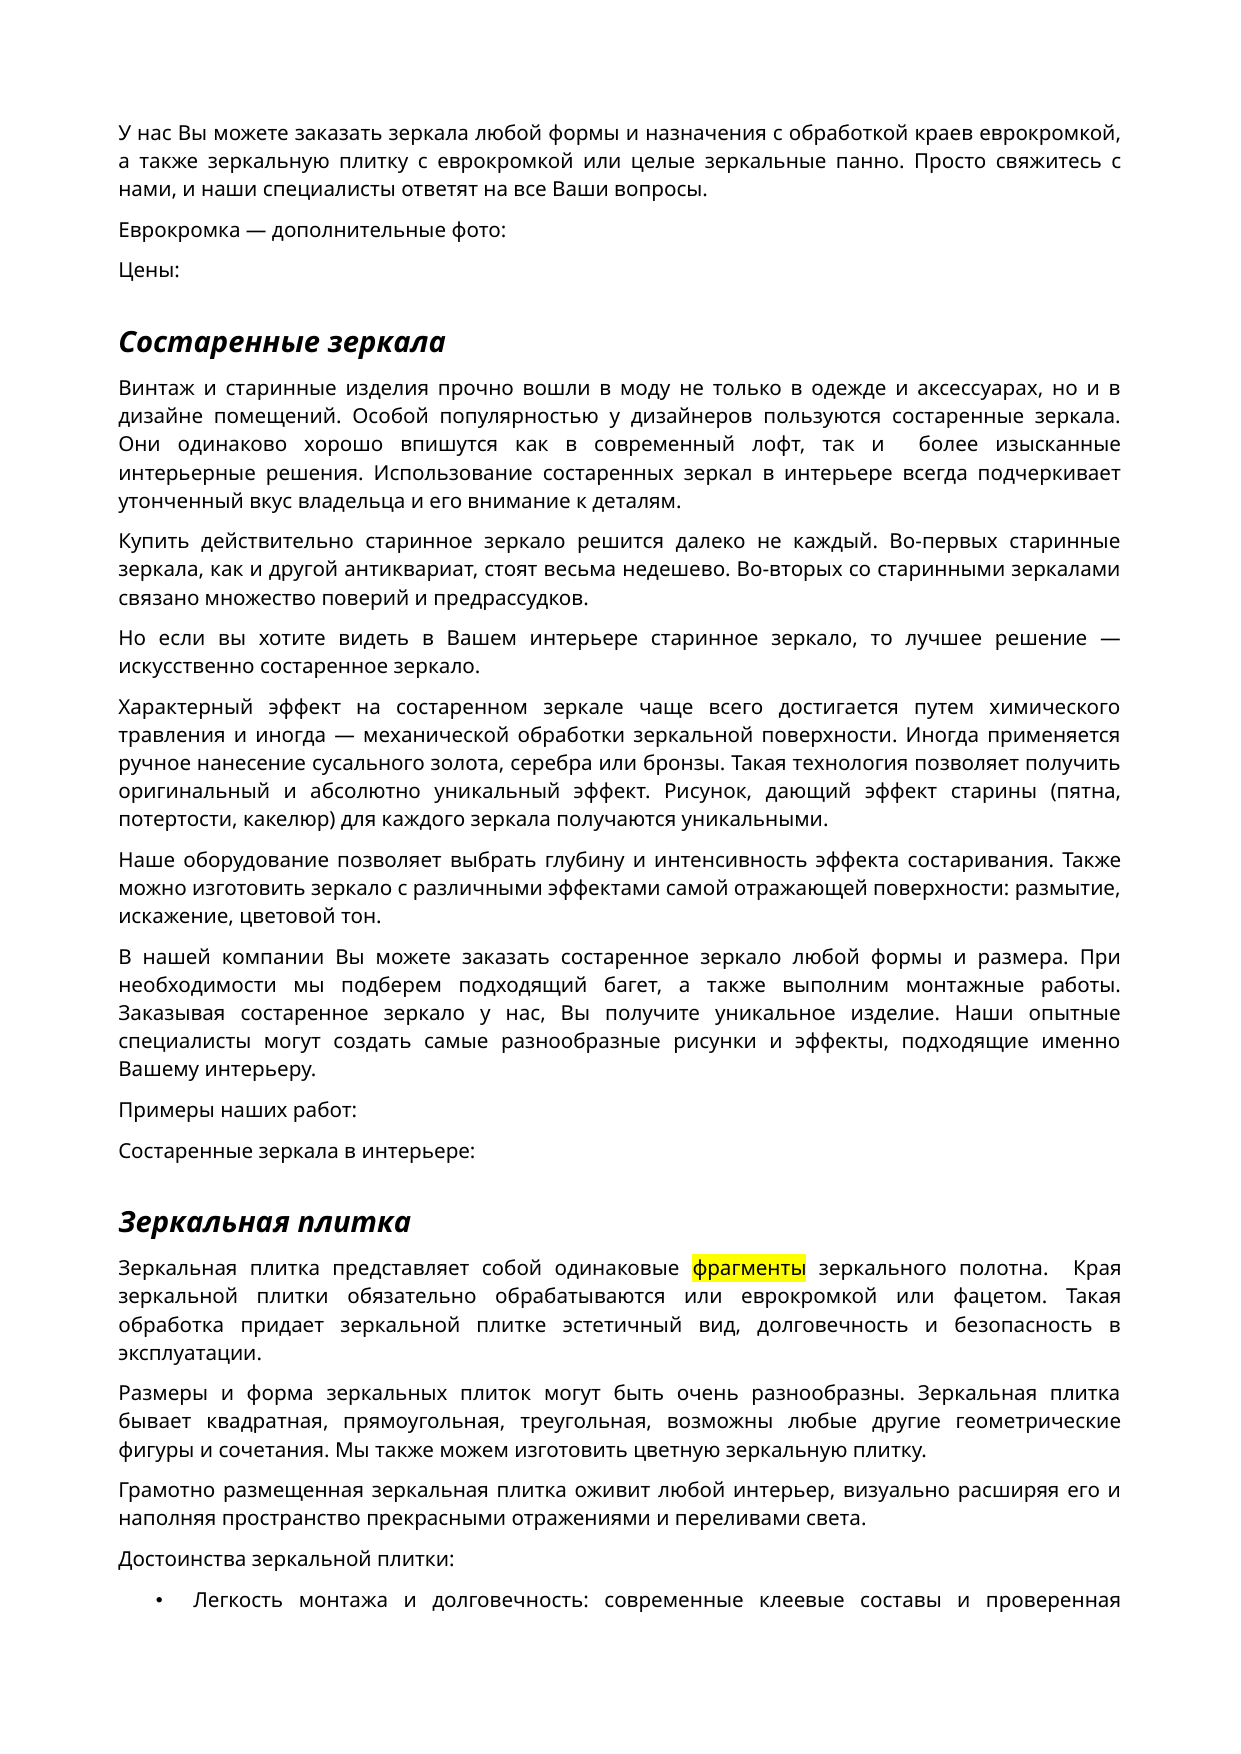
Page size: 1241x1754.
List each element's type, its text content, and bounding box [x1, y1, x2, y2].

text Характерный эффект на состаренном зеркале чаще всего достигается путем химического травления и иногда — механической обработки зеркальной поверхности. Иногда применяется ручное нанесение сусального золота, серебра или бронзы. Такая технология позволяет получить оригинальный и абсолютно уникальный эффект. Рисунок, дающий эффект старины (пятна, потертости, какелюр) для каждого зеркала получаются уникальными. [118, 692, 1122, 833]
text Грамотно размещенная зеркальная плитка оживит любой интерьер, визуально расширяя его и наполняя пространство прекрасными отражениями и переливами света. [118, 1476, 1122, 1532]
text Состаренные зеркала в интерьере: [118, 1136, 1122, 1164]
text Винтаж и старинные изделия прочно вошли в моду не только в одежде и аксессуарах, но и в дизайне помещений. Особой популярностью у дизайнеров пользуются состаренные зеркала. Они одинаково хорошо впишутся как в современный лофт, так и более изысканные интерьерные решения. Использование состаренных зеркал в интерьере всегда подчеркивает утонченный вкус владельца и его внимание к деталям. [118, 373, 1122, 514]
text Но если вы хотите видеть в Вашем интерьере старинное зеркало, то лучшее решение — искусственно состаренное зеркало. [118, 623, 1122, 680]
text Наше оборудование позволяет выбрать глубину и интенсивность эффекта состаривания. Также можно изготовить зеркало с различными эффектами самой отражающей поверхности: размытие, искажение, цветовой тон. [118, 845, 1122, 930]
text Примеры наших работ: [118, 1095, 1122, 1123]
subtitle Состаренные зеркала [118, 321, 1122, 361]
text Цены: [118, 256, 1122, 284]
text У нас Вы можете заказать зеркала любой формы и назначения с обработкой краев еврокромкой, а также зеркальную плитку с еврокромкой или целые зеркальные панно. Просто свяжитесь с нами, и наши специалисты ответят на все Ваши вопросы. [118, 118, 1122, 202]
list Легкость монтажа и долговечность: современные клеевые составы и проверенная [156, 1585, 1122, 1613]
text В нашей компании Вы можете заказать состаренное зеркало любой формы и размера. При необходимости мы подберем подходящий багет, а также выполним монтажные работы. Заказывая состаренное зеркало у нас, Вы получите уникальное изделие. Наши опытные специалисты могут создать самые разнообразные рисунки и эффекты, подходящие именно Вашему интерьеру. [118, 942, 1122, 1083]
text Размеры и форма зеркальных плиток могут быть очень разнообразны. Зеркальная плитка бывает квадратная, прямоугольная, треугольная, возможны любые другие геометрические фигуры и сочетания. Мы также можем изготовить цветную зеркальную плитку. [118, 1379, 1122, 1463]
subtitle Зеркальная плитка [118, 1202, 1122, 1241]
text Достоинства зеркальной плитки: [118, 1544, 1122, 1572]
text Зеркальная плитка представляет собой одинаковые фрагменты зеркального полотна. Края зеркальной плитки обязательно обрабатываются или еврокромкой или фацетом. Такая обработка придает зеркальной плитке эстетичный вид, долговечность и безопасность в эксплуатации. [118, 1254, 1122, 1366]
text Купить действительно старинное зеркало решится далеко не каждый. Во-первых старинные зеркала, как и другой антиквариат, стоят весьма недешево. Во-вторых со старинными зеркалами связано множество поверий и предрассудков. [118, 527, 1122, 611]
text Еврокромка — дополнительные фото: [118, 215, 1122, 243]
